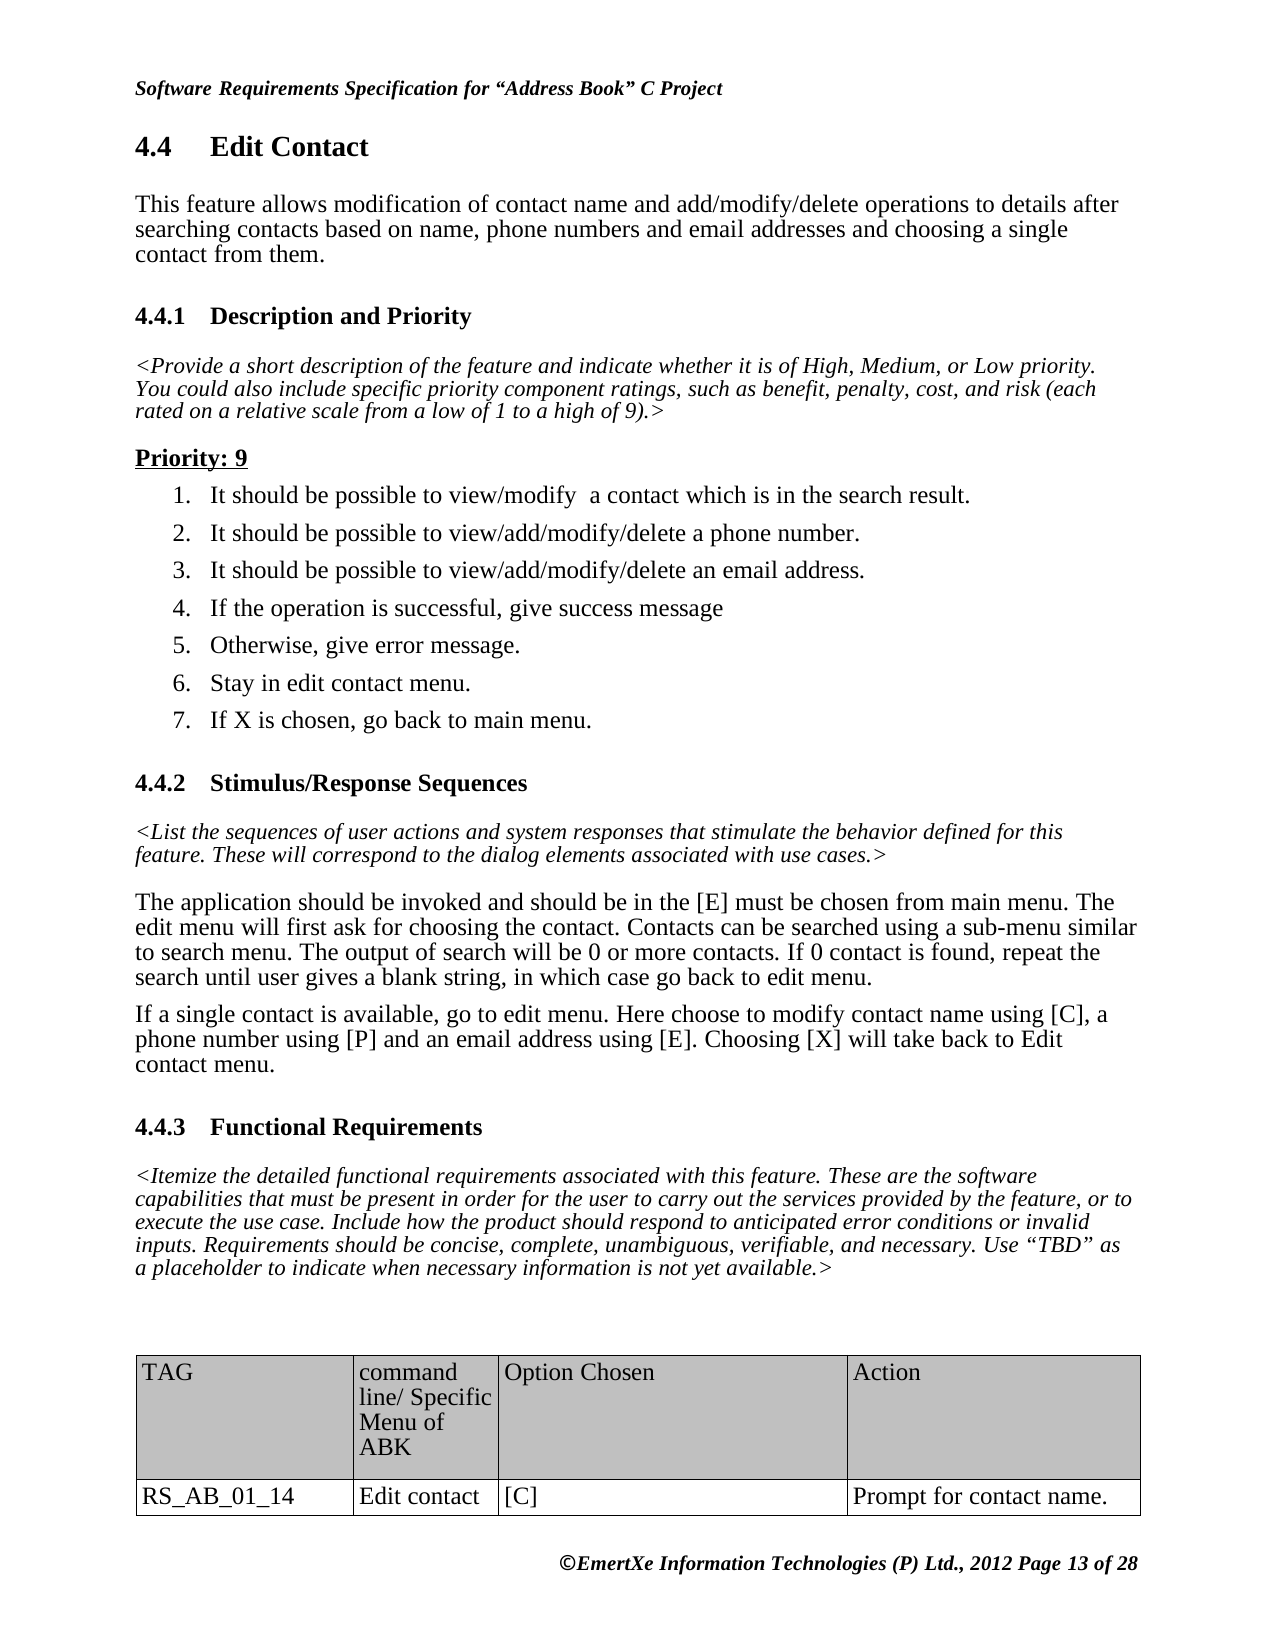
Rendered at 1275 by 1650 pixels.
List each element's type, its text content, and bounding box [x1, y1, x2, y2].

table_cell Edit contact [354, 1480, 498, 1515]
text <Provide a short description of the feature and indicate whether it is of High, Medium, or Low priority. You could also include specific priority component ratings, such as benefit, penalty, cost, and risk (each rated on a relative scale from a low of 1 to a high of 9).> [135, 355, 1140, 423]
subtitle Stimulus/Response Sequences [135, 771, 1140, 796]
text The application should be invoked and should be in the [E] must be chosen from main menu. The edit menu will first ask for choosing the contact. Contacts can be searched using a sub-menu similar to search menu. The output of search will be 0 or more contacts. If 0 contact is found, repeat the search until user gives a blank string, in which case go back to edit menu. [135, 890, 1140, 990]
list If the operation is successful, give success message [172, 596, 1140, 621]
table_cell Prompt for contact name. [848, 1480, 1140, 1515]
table_header command line/ Specific Menu of ABK [354, 1356, 498, 1479]
list It should be possible to view/add/modify/delete an email address. [172, 559, 1140, 584]
table_header TAG [137, 1356, 353, 1479]
text This feature allows modification of contact name and add/modify/delete operations to details after searching contacts based on name, phone numbers and email addresses and choosing a single contact from them. [135, 192, 1140, 267]
list Otherwise, give error message. [172, 634, 1140, 659]
text <List the sequences of user actions and system responses that stimulate the behavior defined for this feature. These will correspond to the dialog elements associated with use cases.> [135, 821, 1140, 867]
list It should be possible to view/modify a contact which is in the search result. [172, 484, 1140, 509]
subtitle Functional Requirements [135, 1115, 1140, 1140]
table_cell [C] [499, 1480, 847, 1515]
text Priority: 9 [135, 446, 1140, 471]
table_header Action [848, 1356, 1140, 1479]
table_header Option Chosen [499, 1356, 847, 1479]
subtitle Description and Priority [135, 305, 1140, 330]
text <Itemize the detailed functional requirements associated with this feature. These are the software capabilities that must be present in order for the user to carry out the services provided by the feature, or to execute the use case. Include how the product should respond to anticipated error conditions or invalid inputs. Requirements should be concise, complete, unambiguous, verifiable, and necessary. Use “TBD” as a placeholder to indicate when necessary information is not yet available.> [135, 1165, 1140, 1280]
list If X is chosen, go back to main menu. [172, 709, 1140, 734]
subtitle Edit Contact [135, 129, 1140, 163]
table_cell RS_AB_01_14 [137, 1480, 353, 1515]
text If a single contact is available, go to edit menu. Here choose to modify contact name using [C], a phone number using [P] and an email address using [E]. Choosing [X] will take back to Edit contact menu. [135, 1003, 1140, 1078]
list It should be possible to view/add/modify/delete a phone number. [172, 521, 1140, 546]
list Stay in edit contact menu. [172, 671, 1140, 696]
